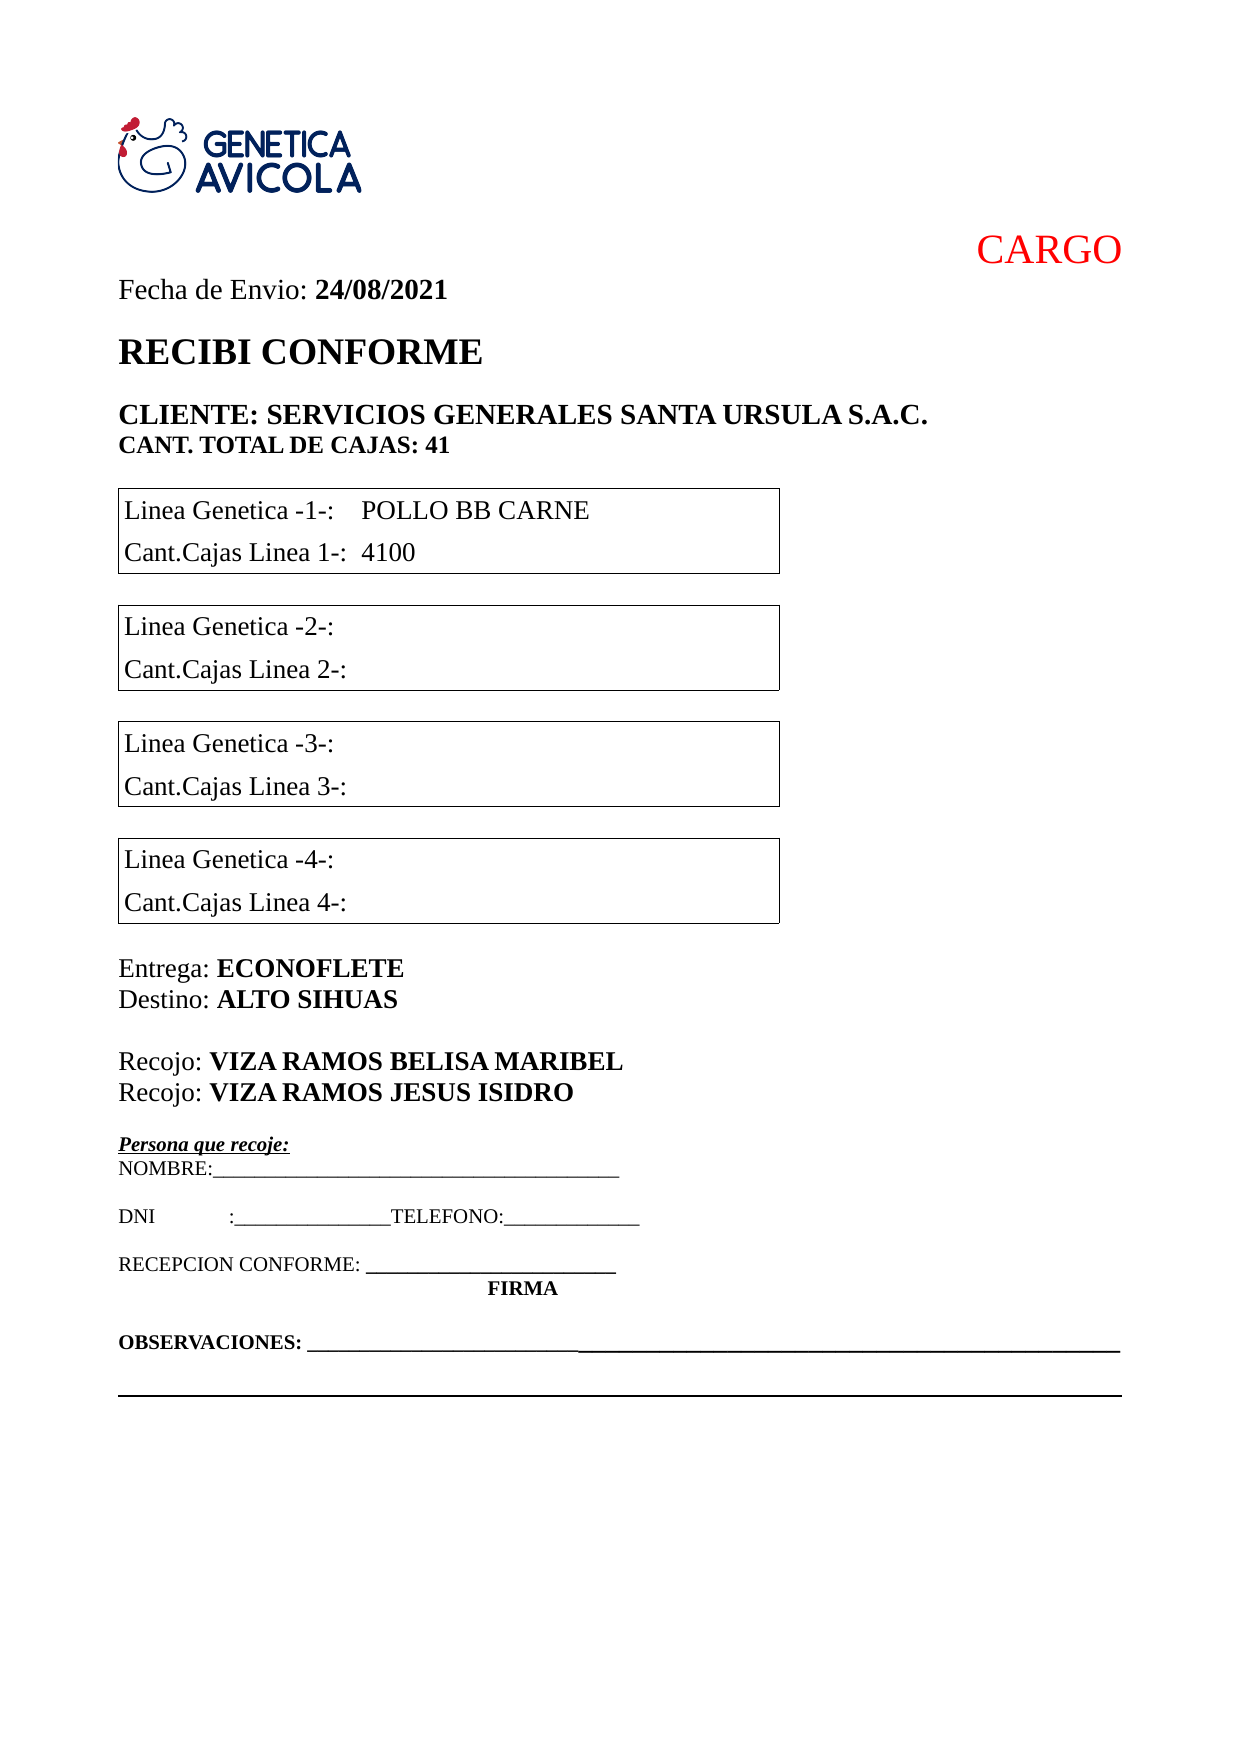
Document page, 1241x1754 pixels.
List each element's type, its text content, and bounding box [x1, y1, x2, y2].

table_cell [356, 880, 779, 923]
text Recojo: VIZA RAMOS BELISA MARIBEL [118, 1045, 1122, 1076]
table_cell Cant.Cajas Linea 1-: [119, 531, 356, 573]
table_header Linea Genetica -1-: [119, 489, 356, 531]
table_cell [356, 722, 779, 764]
text Fecha de Envio: 24/08/2021 [118, 272, 1122, 306]
text RECEPCION CONFORME: ________________________ [118, 1252, 1122, 1276]
text RECIBI CONFORME [118, 330, 1122, 373]
text CARGO [118, 224, 1122, 272]
text Entrega: ECONOFLETE [118, 952, 1122, 983]
table_cell Linea Genetica -2-: [119, 606, 356, 647]
table_cell [356, 764, 779, 806]
table_cell [356, 839, 779, 880]
picture [117, 117, 362, 193]
table_cell [356, 691, 779, 721]
table_cell Linea Genetica -3-: [119, 722, 356, 764]
text Persona que recoje: [118, 1132, 1122, 1156]
text Destino: ALTO SIHUAS [118, 983, 1122, 1014]
text NOMBRE:_______________________________________ [118, 1156, 1122, 1180]
table_cell [356, 574, 779, 604]
text DNI :_______________TELEFONO:_____________ [118, 1204, 1122, 1228]
table_cell [118, 574, 356, 604]
table_cell Cant.Cajas Linea 3-: [119, 764, 356, 806]
table_cell Cant.Cajas Linea 4-: [119, 880, 356, 923]
table_cell [356, 606, 779, 647]
table_cell [118, 691, 356, 721]
table_cell 4100 [356, 531, 779, 573]
text OBSERVACIONES: __________________________________________________________________ [118, 1324, 1122, 1355]
table_cell Cant.Cajas Linea 2-: [119, 647, 356, 690]
table_cell [356, 647, 779, 690]
text CANT. TOTAL DE CAJAS: 41 [118, 431, 1122, 459]
text Recojo: VIZA RAMOS JESUS ISIDRO [118, 1076, 1122, 1108]
text FIRMA [118, 1276, 1122, 1300]
table_cell [356, 807, 779, 838]
table_cell Linea Genetica -4-: [119, 839, 356, 880]
table_header POLLO BB CARNE [356, 489, 779, 531]
text CLIENTE: SERVICIOS GENERALES SANTA URSULA S.A.C. [118, 397, 1122, 431]
table_cell [118, 807, 356, 838]
